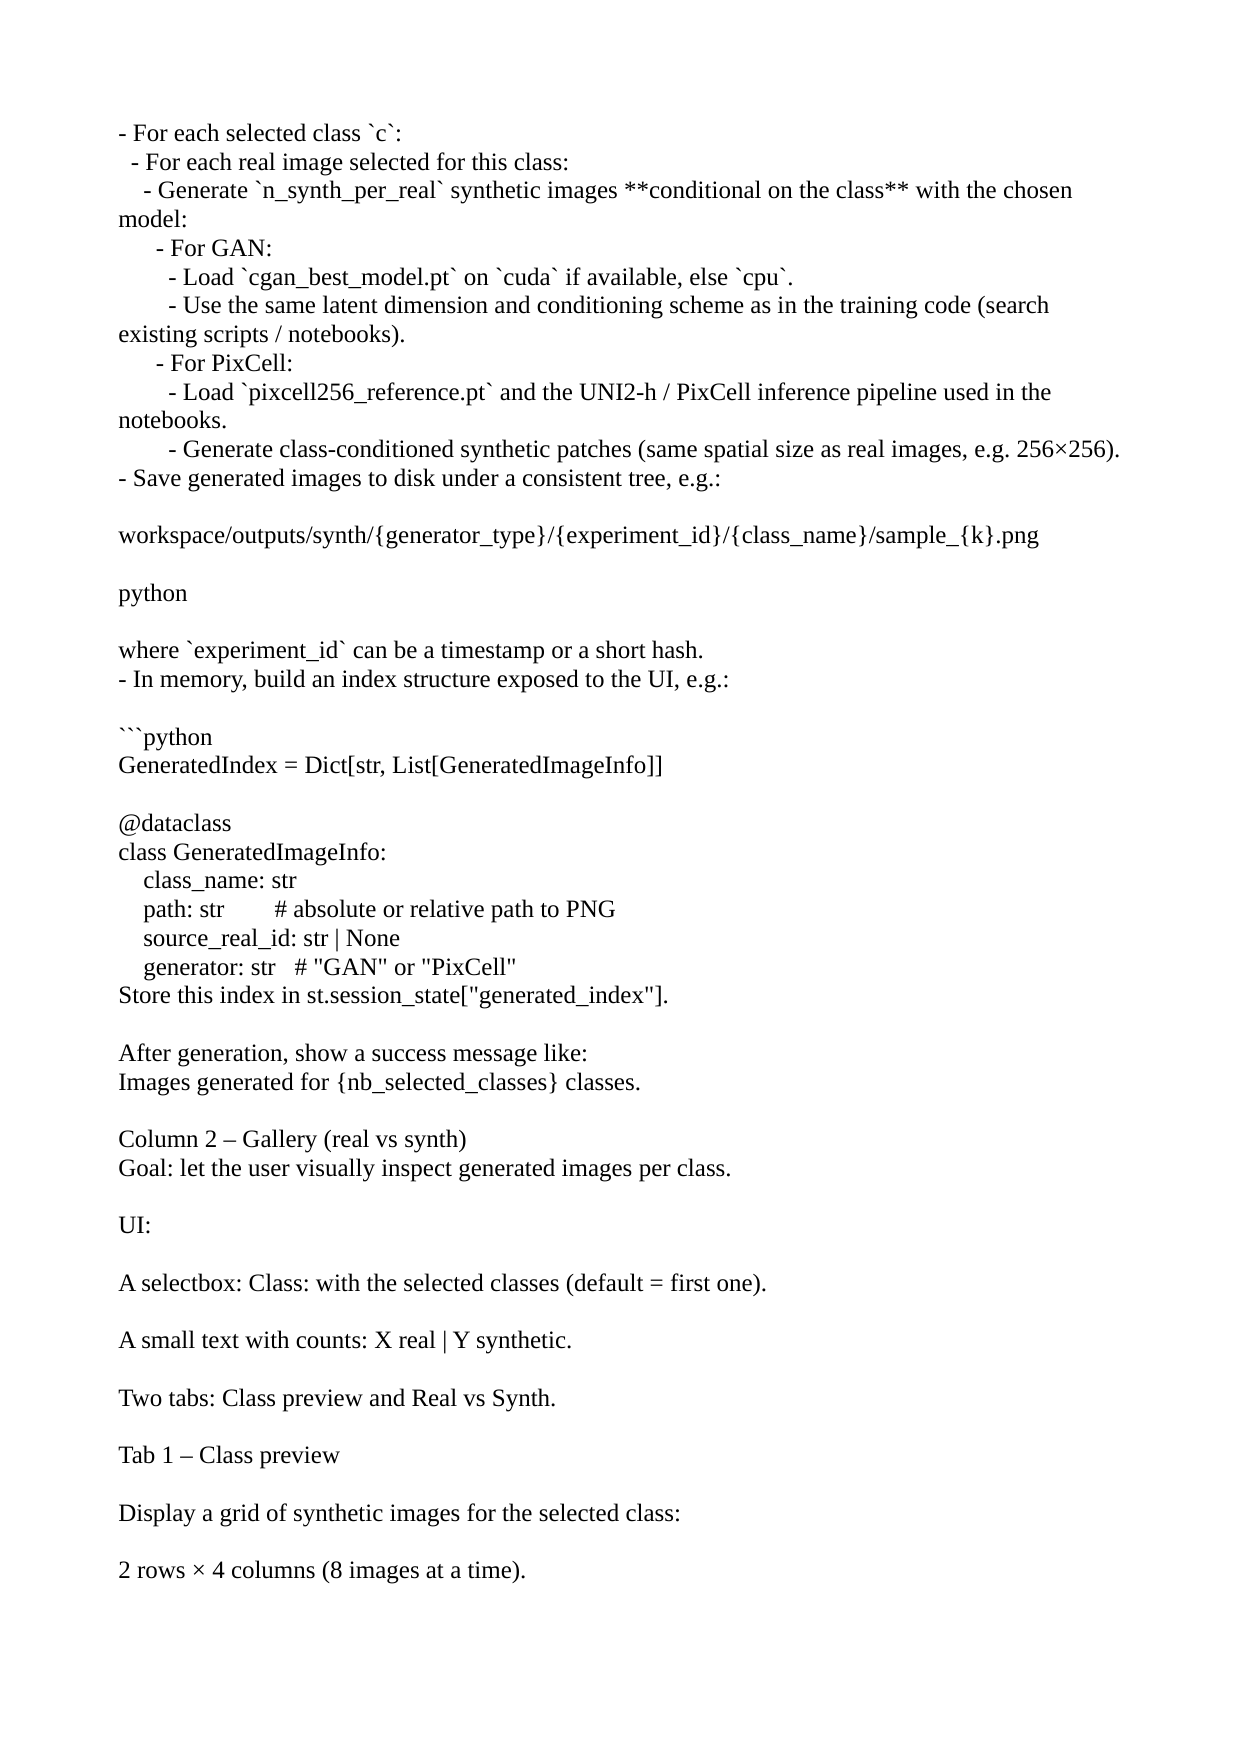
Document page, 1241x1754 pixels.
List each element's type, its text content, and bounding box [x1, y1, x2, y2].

text After generation, show a success message like: [118, 1038, 1122, 1067]
text - For each real image selected for this class: [118, 147, 1122, 176]
text GeneratedIndex = Dict[str, List[GeneratedImageInfo]] [118, 751, 1122, 779]
text class_name: str [118, 866, 1122, 894]
text - Use the same latent dimension and conditioning scheme as in the training code (search existing scripts / notebooks). [118, 291, 1122, 348]
text Goal: let the user visually inspect generated images per class. [118, 1153, 1122, 1182]
text - For each selected class `c`: [118, 118, 1122, 147]
text Images generated for {nb_selected_classes} classes. [118, 1067, 1122, 1096]
text where `experiment_id` can be a timestamp or a short hash. [118, 636, 1122, 664]
text class GeneratedImageInfo: [118, 837, 1122, 866]
text generator: str # "GAN" or "PixCell" [118, 952, 1122, 981]
text @dataclass [118, 808, 1122, 837]
text Tab 1 – Class preview [118, 1441, 1122, 1469]
text A small text with counts: X real | Y synthetic. [118, 1326, 1122, 1354]
text - Save generated images to disk under a consistent tree, e.g.: [118, 463, 1122, 492]
text path: str # absolute or relative path to PNG [118, 894, 1122, 923]
text - Load `cgan_best_model.pt` on `cuda` if available, else `cpu`. [118, 262, 1122, 291]
text - Load `pixcell256_reference.pt` and the UNI2-h / PixCell inference pipeline used in the notebooks. [118, 377, 1122, 434]
text workspace/outputs/synth/{generator_type}/{experiment_id}/{class_name}/sample_{k}.png [118, 521, 1122, 549]
text UI: [118, 1211, 1122, 1239]
text Store this index in st.session_state["generated_index"]. [118, 981, 1122, 1009]
text - For PixCell: [118, 348, 1122, 377]
text A selectbox: Class: with the selected classes (default = first one). [118, 1268, 1122, 1297]
text Two tabs: Class preview and Real vs Synth. [118, 1383, 1122, 1412]
text - Generate `n_synth_per_real` synthetic images **conditional on the class** with the chosen model: [118, 176, 1122, 233]
text ```python [118, 722, 1122, 751]
text - For GAN: [118, 233, 1122, 262]
text - In memory, build an index structure exposed to the UI, e.g.: [118, 664, 1122, 693]
text source_real_id: str | None [118, 923, 1122, 952]
text - Generate class-conditioned synthetic patches (same spatial size as real images, e.g. 256×256). [118, 434, 1122, 463]
text python [118, 578, 1122, 607]
text 2 rows × 4 columns (8 images at a time). [118, 1556, 1122, 1584]
text Display a grid of synthetic images for the selected class: [118, 1498, 1122, 1527]
text Column 2 – Gallery (real vs synth) [118, 1124, 1122, 1153]
